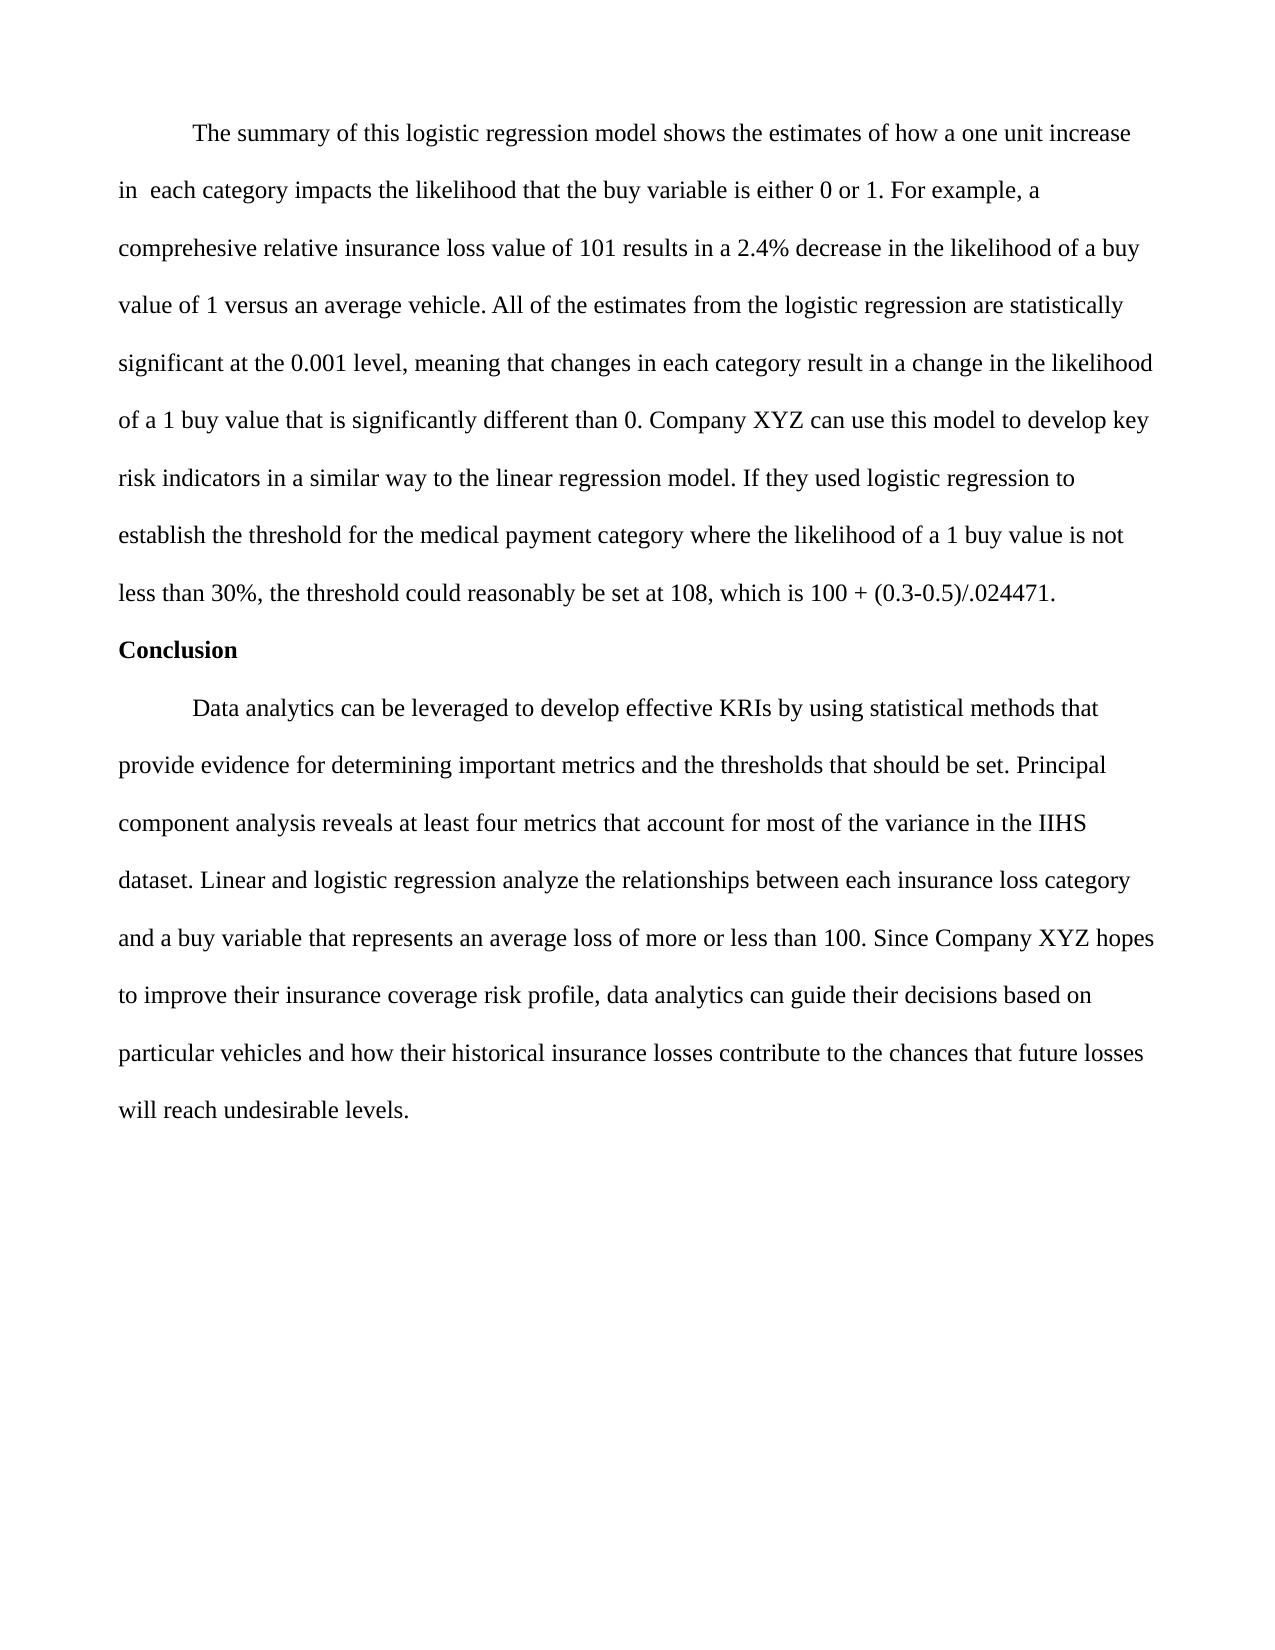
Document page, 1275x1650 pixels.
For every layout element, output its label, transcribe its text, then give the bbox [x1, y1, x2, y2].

text Conclusion [118, 636, 1157, 664]
text The summary of this logistic regression model shows the estimates of how a one unit increase in each category impacts the likelihood that the buy variable is either 0 or 1. For example, a comprehesive relative insurance loss value of 101 results in a 2.4% decrease in the likelihood of a buy value of 1 versus an average vehicle. All of the estimates from the logistic regression are statistically significant at the 0.001 level, meaning that changes in each category result in a change in the likelihood of a 1 buy value that is significantly different than 0. Company XYZ can use this model to develop key risk indicators in a similar way to the linear regression model. If they used logistic regression to establish the threshold for the medical payment category where the likelihood of a 1 buy value is not less than 30%, the threshold could reasonably be set at 108, which is 100 + (0.3-0.5)/.024471. [118, 118, 1157, 607]
text Data analytics can be leveraged to develop effective KRIs by using statistical methods that provide evidence for determining important metrics and the thresholds that should be set. Principal component analysis reveals at least four metrics that account for most of the variance in the IIHS dataset. Linear and logistic regression analyze the relationships between each insurance loss category and a buy variable that represents an average loss of more or less than 100. Since Company XYZ hopes to improve their insurance coverage risk profile, data analytics can guide their decisions based on particular vehicles and how their historical insurance losses contribute to the chances that future losses will reach undesirable levels. [118, 693, 1157, 1124]
